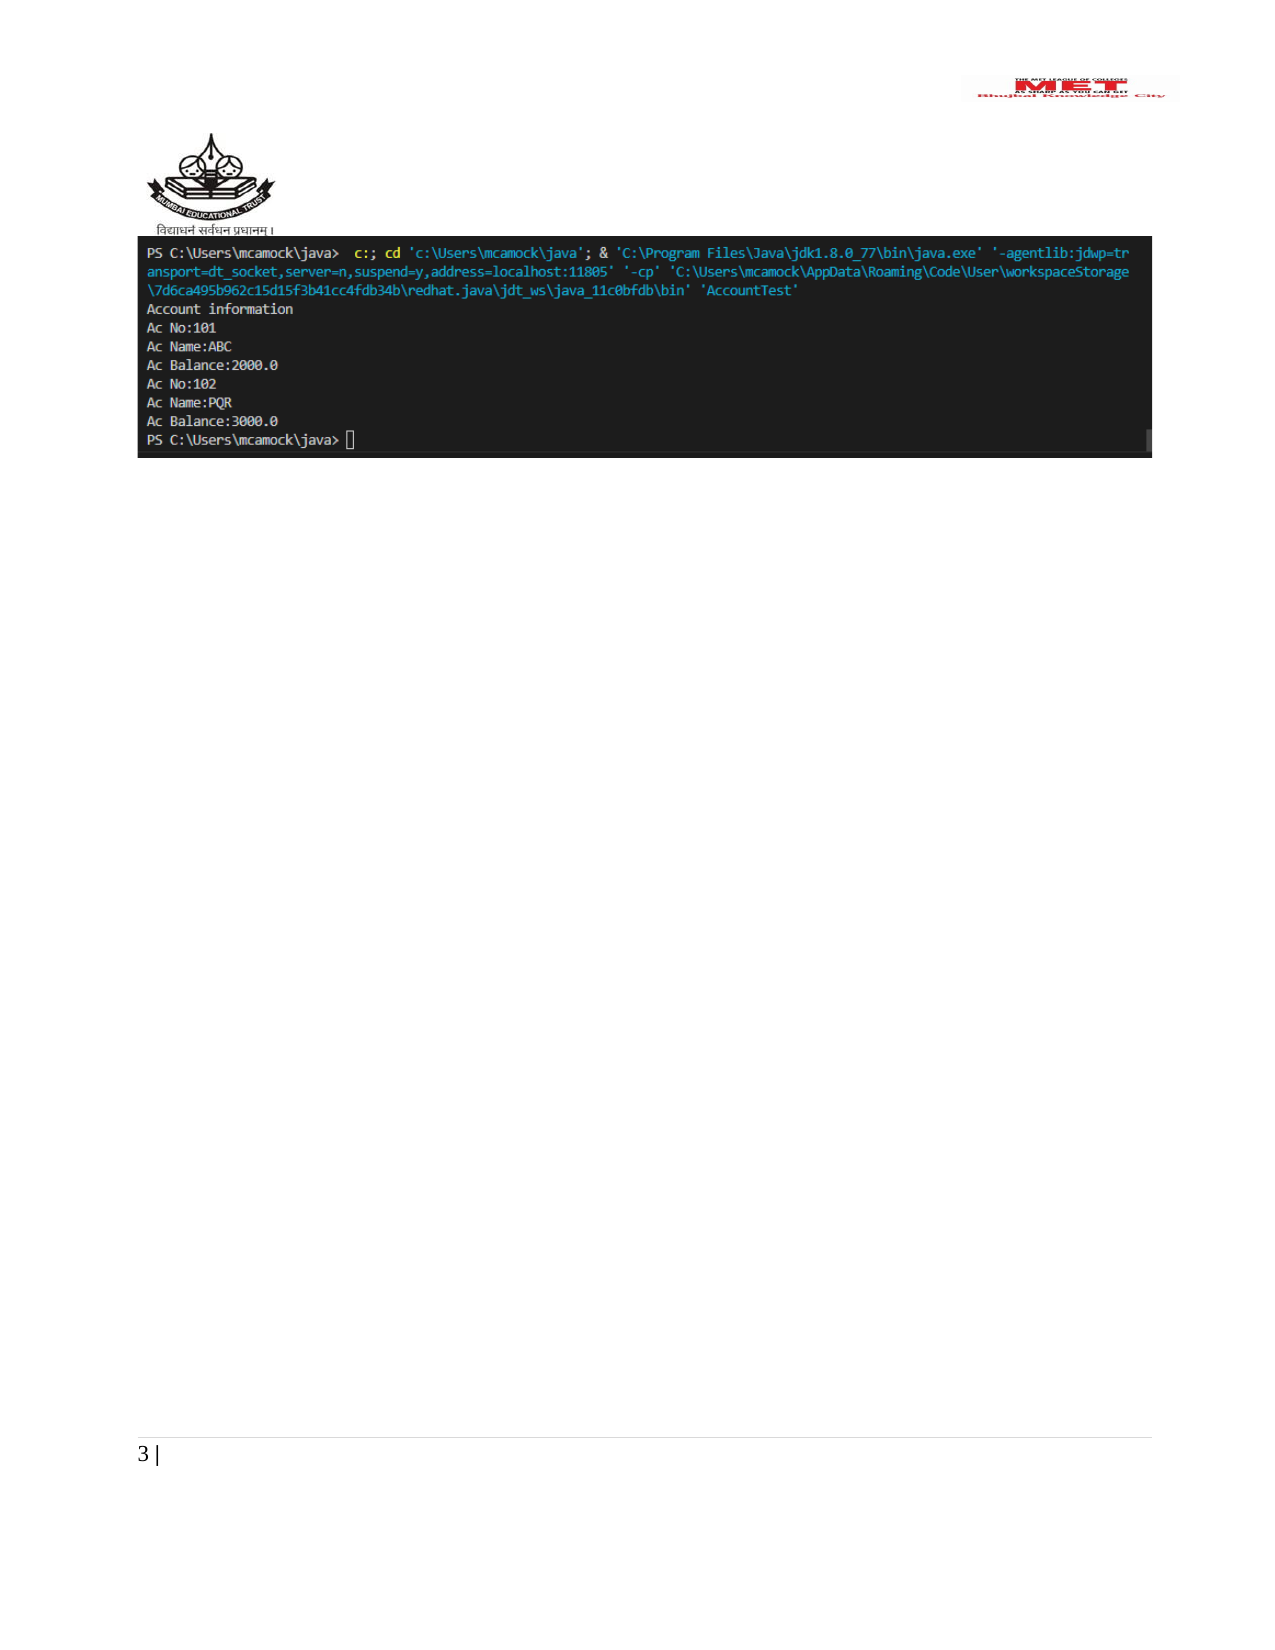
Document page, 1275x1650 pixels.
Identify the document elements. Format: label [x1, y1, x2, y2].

picture [137, 133, 1153, 458]
picture [961, 75, 1180, 102]
